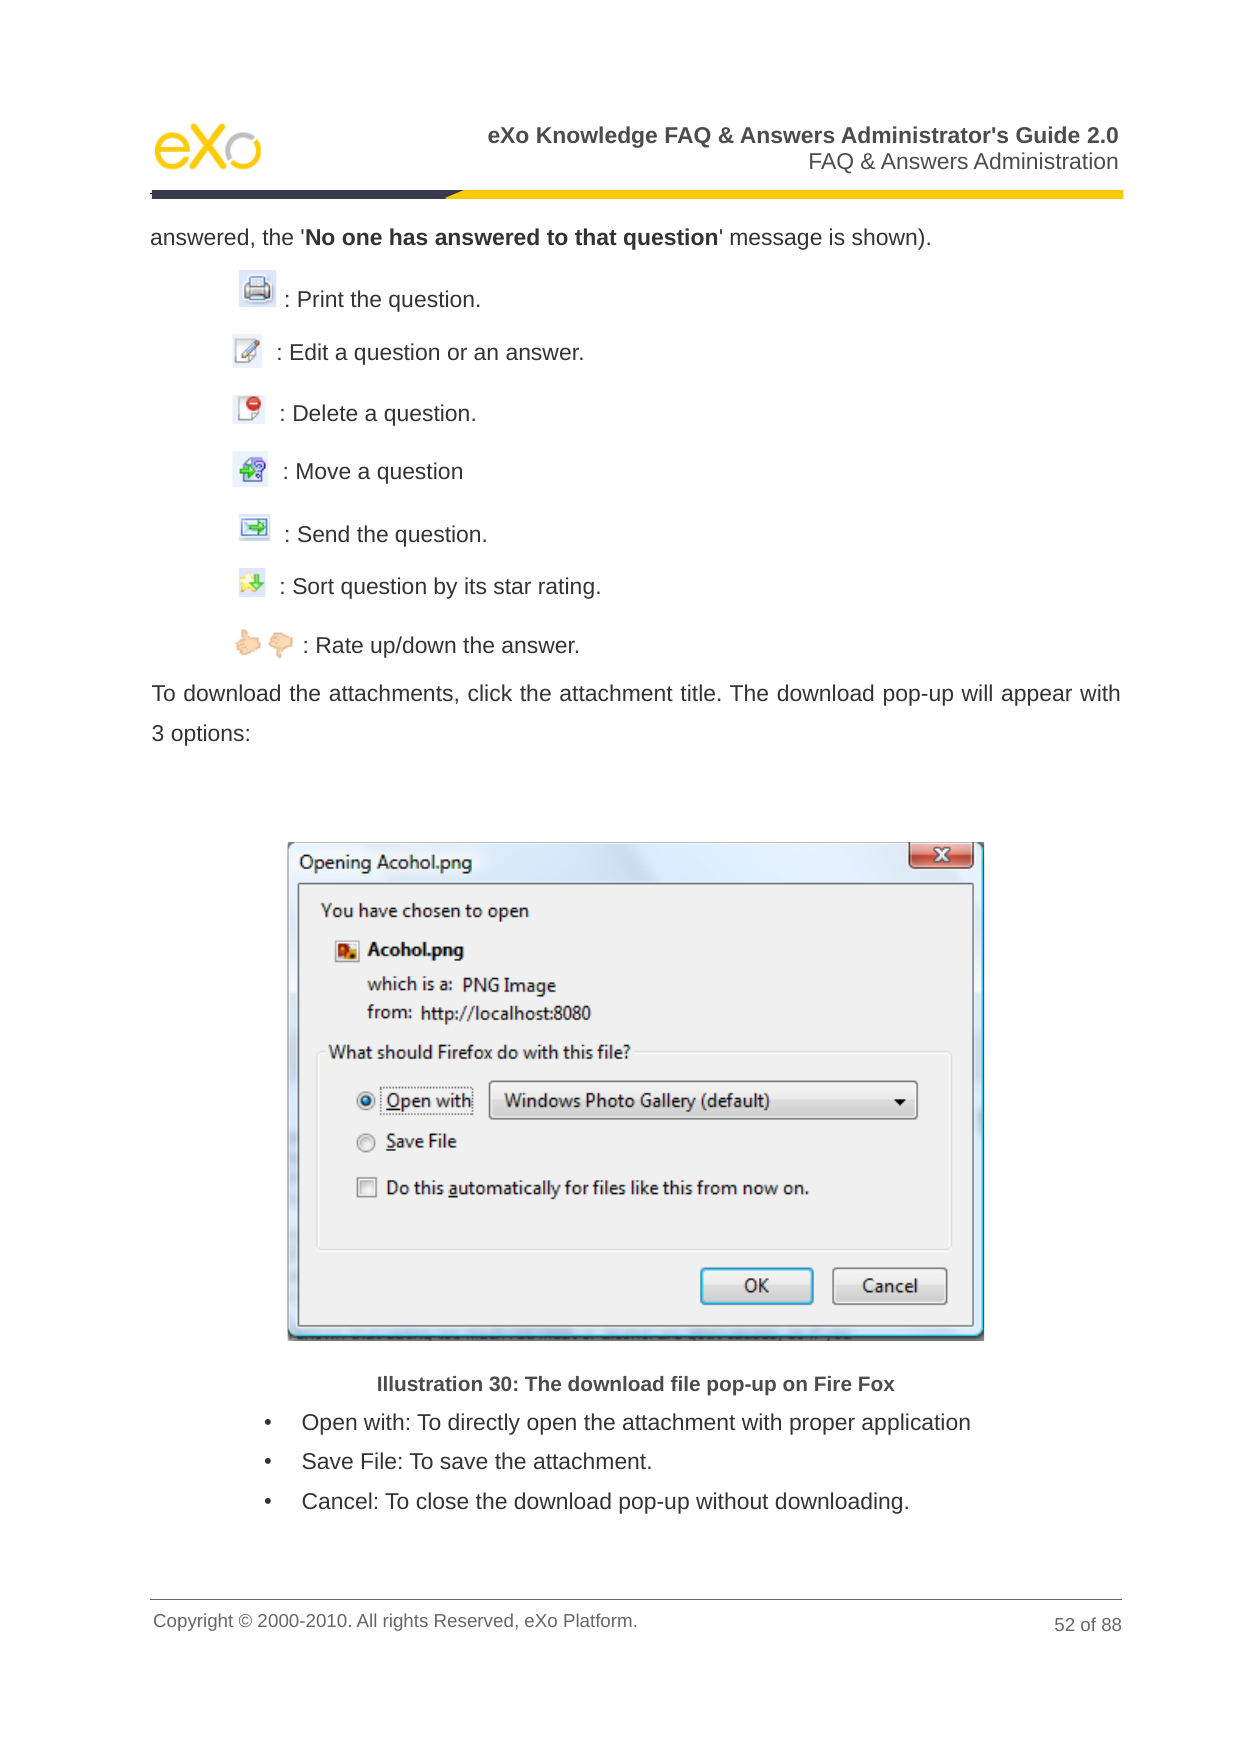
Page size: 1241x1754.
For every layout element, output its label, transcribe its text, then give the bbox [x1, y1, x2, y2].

list : Send the question. [187, 507, 1122, 548]
picture [238, 270, 277, 307]
picture [238, 568, 266, 597]
picture [232, 334, 263, 368]
text answered, the 'No one has answered to that question' message is shown). [150, 223, 1122, 250]
picture [232, 451, 269, 487]
picture [238, 514, 270, 541]
list Cancel: To close the download pop-up without downloading. [264, 1488, 1122, 1514]
list : Print the question. [187, 263, 1122, 314]
picture [232, 395, 266, 424]
list : Delete a question. [187, 388, 1122, 431]
list : Edit a question or an answer. [187, 327, 1122, 375]
list : Move a question [187, 444, 1122, 494]
list : Rate up/down the answer. [187, 618, 1122, 667]
picture [232, 625, 295, 660]
list : Sort question by its star rating. [187, 561, 1122, 604]
list To download the attachments, click the attachment title. The download pop-up will appear with 3 options: [114, 680, 1122, 746]
list Save File: To save the attachment. [264, 1448, 1122, 1474]
list Open with: To directly open the attachment with proper application [264, 759, 1122, 1435]
list Illustration 30: The download file pop-up on Fire Fox [287, 1341, 984, 1396]
picture [151, 190, 1124, 199]
picture [155, 123, 262, 170]
picture [287, 842, 985, 1341]
